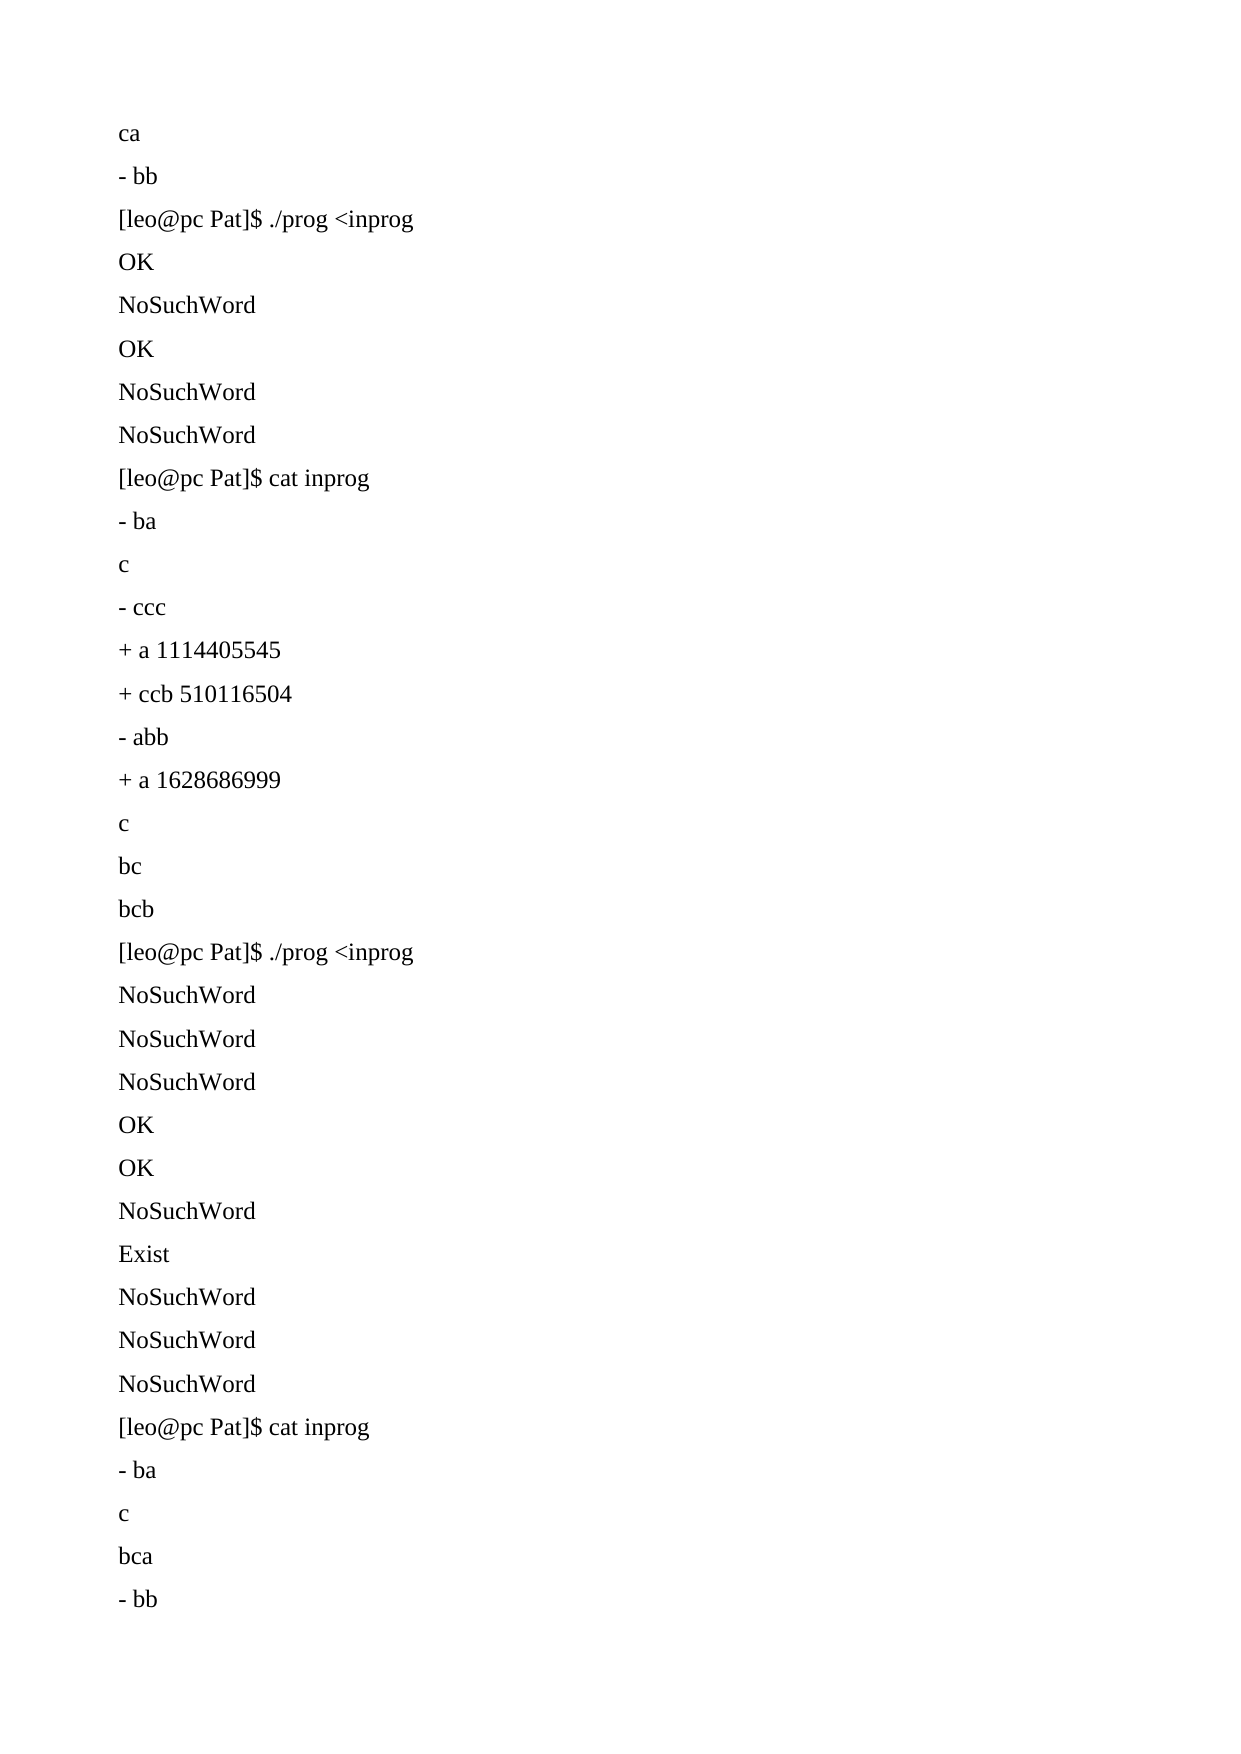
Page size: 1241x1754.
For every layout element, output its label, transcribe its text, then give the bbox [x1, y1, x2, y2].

text - bb [118, 161, 1181, 190]
text OK [118, 334, 1181, 362]
text [leo@pc Pat]$ ./prog <inprog [118, 937, 1181, 966]
text c [118, 549, 1181, 578]
text OK [118, 1110, 1181, 1139]
text NoSuchWord [118, 1326, 1181, 1354]
text [leo@pc Pat]$ cat inprog [118, 1412, 1181, 1441]
text NoSuchWord [118, 420, 1181, 449]
text bc [118, 851, 1181, 880]
text NoSuchWord [118, 1282, 1181, 1311]
text [leo@pc Pat]$ ./prog <inprog [118, 204, 1181, 233]
text NoSuchWord [118, 377, 1181, 406]
text [leo@pc Pat]$ cat inprog [118, 463, 1181, 492]
text c [118, 808, 1181, 837]
text NoSuchWord [118, 1369, 1181, 1397]
text - ba [118, 1455, 1181, 1484]
text NoSuchWord [118, 981, 1181, 1009]
text - bb [118, 1584, 1181, 1613]
text + a 1114405545 [118, 636, 1181, 664]
text Exist [118, 1239, 1181, 1268]
text NoSuchWord [118, 291, 1181, 319]
text OK [118, 1153, 1181, 1182]
text NoSuchWord [118, 1196, 1181, 1225]
text - ccc [118, 592, 1181, 621]
text ca [118, 118, 1181, 147]
text NoSuchWord [118, 1024, 1181, 1052]
text + a 1628686999 [118, 765, 1181, 794]
text - ba [118, 506, 1181, 535]
text bca [118, 1541, 1181, 1570]
text NoSuchWord [118, 1067, 1181, 1096]
text c [118, 1498, 1181, 1527]
text + ccb 510116504 [118, 679, 1181, 707]
text OK [118, 247, 1181, 276]
text bcb [118, 894, 1181, 923]
text - abb [118, 722, 1181, 751]
